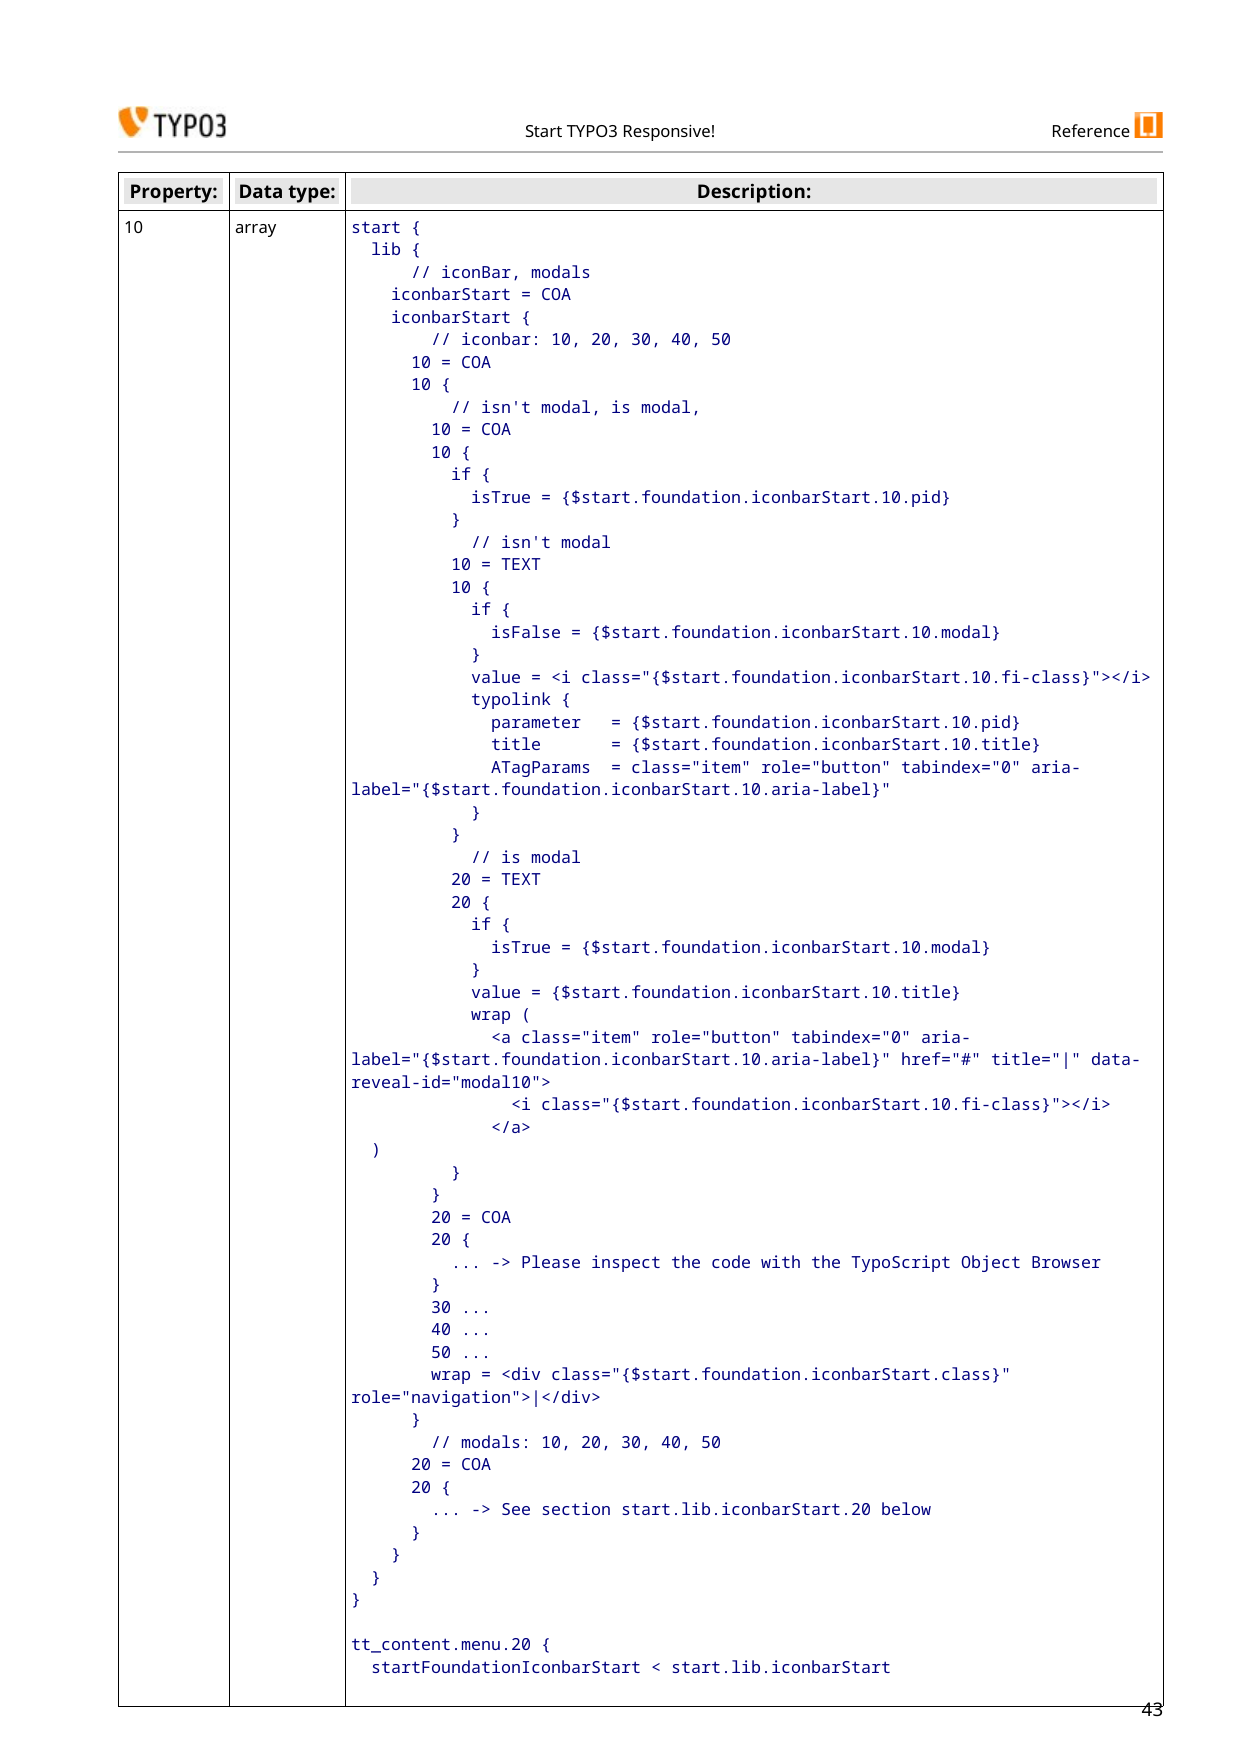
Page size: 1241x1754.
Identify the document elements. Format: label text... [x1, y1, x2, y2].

table_header Description: [346, 173, 1163, 210]
table_cell start { lib { // iconBar, modals iconbarStart = COA iconbarStart { // iconbar: 10, 20, 30, 40, 50 10 = COA 10 { // isn't modal, is modal, 10 = COA 10 { if { isTrue = {$start.foundation.iconbarStart.10.pid} } // isn't modal 10 = TEXT 10 { if { isFalse = {$start.foundation.iconbarStart.10.modal} } value = <i class="{$start.foundation.iconbarStart.10.fi-class}"></i> typolink { parameter = {$start.foundation.iconbarStart.10.pid} title = {$start.foundation.iconbarStart.10.title} ATagParams = class="item" role="button" tabindex="0" aria-label="{$start.foundation.iconbarStart.10.aria-label}" } } // is modal 20 = TEXT 20 { if { isTrue = {$start.foundation.iconbarStart.10.modal} } value = {$start.foundation.iconbarStart.10.title} wrap ( <a class="item" role="button" tabindex="0" aria-label="{$start.foundation.iconbarStart.10.aria-label}" href="#" title="|" data-reveal-id="modal10"> <i class="{$start.foundation.iconbarStart.10.fi-class}"></i> </a> ) } } 20 = COA 20 { ... -> Please inspect the code with the TypoScript Object Browser } 30 ... 40 ... 50 ... wrap = <div class="{$start.foundation.iconbarStart.class}" role="navigation">|</div> } // modals: 10, 20, 30, 40, 50 20 = COA 20 { ... -> See section start.lib.iconbarStart.20 below } } } } tt_content.menu.20 { startFoundationIconbarStart < start.lib.iconbarStart } [346, 211, 1163, 1678]
table_header Data type: [230, 173, 345, 210]
picture [1134, 112, 1163, 138]
picture [118, 106, 227, 138]
table_cell 10 [119, 211, 229, 1678]
table_cell array [230, 211, 345, 1678]
table_header Property: [119, 173, 229, 210]
